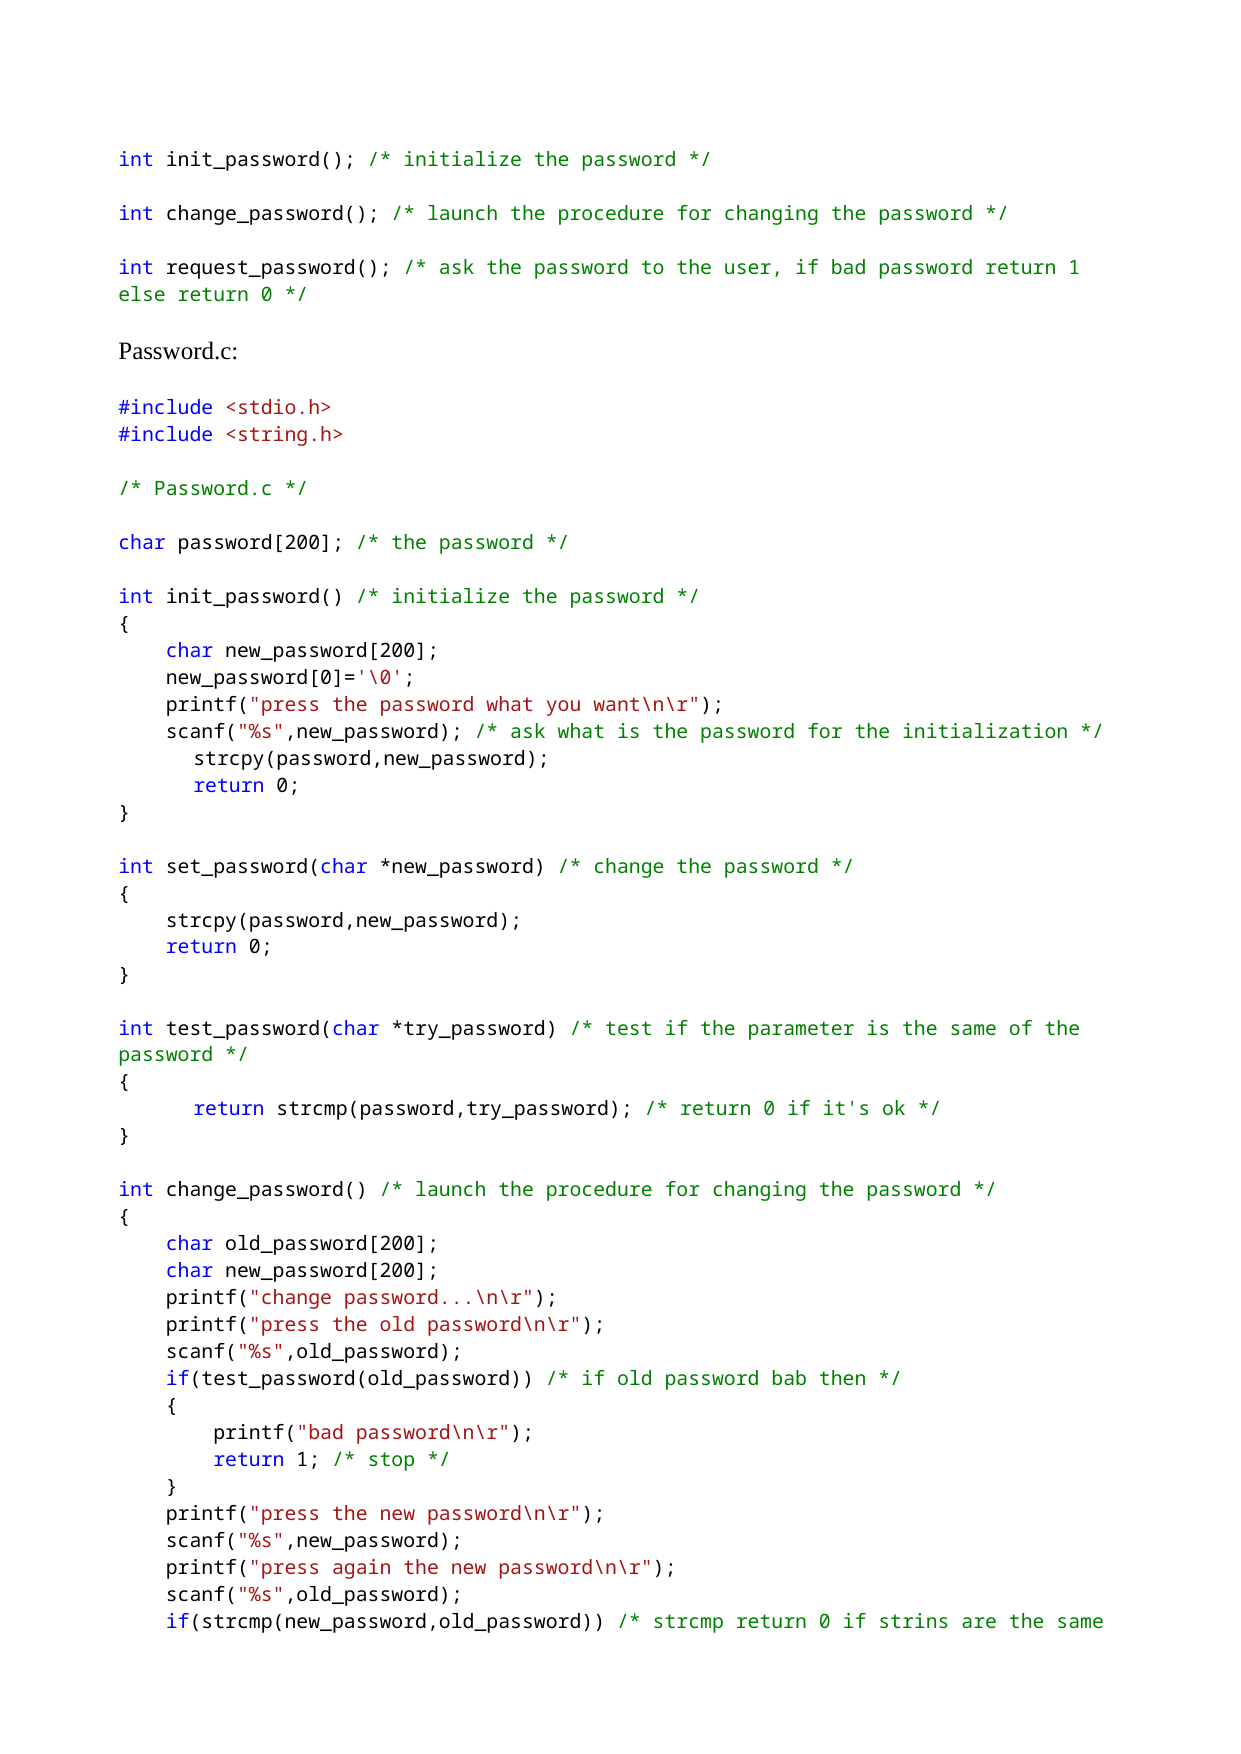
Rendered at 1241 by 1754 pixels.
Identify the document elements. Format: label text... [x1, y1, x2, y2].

text printf("press the old password\n\r"); [118, 1311, 1122, 1337]
text int init_password(); /* initialize the password */ [118, 145, 1122, 172]
text printf("press the password what you want\n\r"); [118, 690, 1122, 717]
text new_password[0]='\0'; [118, 663, 1122, 690]
text int test_password(char *try_password) /* test if the parameter is the same of the password */ [118, 1014, 1122, 1068]
text int change_password() /* launch the procedure for changing the password */ [118, 1176, 1122, 1203]
text } [118, 960, 1122, 987]
text Password.c: [118, 336, 1122, 364]
text int init_password() /* initialize the password */ [118, 582, 1122, 609]
text { [118, 879, 1122, 906]
text { [118, 609, 1122, 636]
text strcpy(password,new_password); [118, 744, 1122, 771]
text int set_password(char *new_password) /* change the password */ [118, 852, 1122, 879]
text char new_password[200]; [118, 636, 1122, 663]
text scanf("%s",old_password); [118, 1337, 1122, 1364]
text printf("change password...\n\r"); [118, 1283, 1122, 1311]
text char old_password[200]; [118, 1229, 1122, 1257]
text } [118, 1122, 1122, 1149]
text return 0; [118, 933, 1122, 960]
text { [118, 1391, 1122, 1418]
text #include <stdio.h> [118, 393, 1122, 420]
text /* Password.c */ [118, 474, 1122, 501]
text return 0; [118, 771, 1122, 798]
text return 1; /* stop */ [118, 1445, 1122, 1472]
text if(strcmp(new_password,old_password)) /* strcmp return 0 if strins are the same [118, 1607, 1122, 1634]
text if(test_password(old_password)) /* if old password bab then */ [118, 1364, 1122, 1391]
text char new_password[200]; [118, 1257, 1122, 1283]
text printf("press again the new password\n\r"); [118, 1553, 1122, 1580]
text printf("press the new password\n\r"); [118, 1499, 1122, 1526]
text { [118, 1203, 1122, 1229]
text } [118, 1472, 1122, 1499]
text printf("bad password\n\r"); [118, 1418, 1122, 1445]
text scanf("%s",new_password); /* ask what is the password for the initialization */ [118, 717, 1122, 744]
text } [118, 798, 1122, 825]
text #include <string.h> [118, 420, 1122, 447]
text strcpy(password,new_password); [118, 906, 1122, 933]
text scanf("%s",old_password); [118, 1580, 1122, 1607]
text { [118, 1068, 1122, 1095]
text int request_password(); /* ask the password to the user, if bad password return 1 else return 0 */ [118, 253, 1122, 307]
text int change_password(); /* launch the procedure for changing the password */ [118, 199, 1122, 226]
text return strcmp(password,try_password); /* return 0 if it's ok */ [118, 1095, 1122, 1122]
text scanf("%s",new_password); [118, 1526, 1122, 1553]
text char password[200]; /* the password */ [118, 528, 1122, 555]
